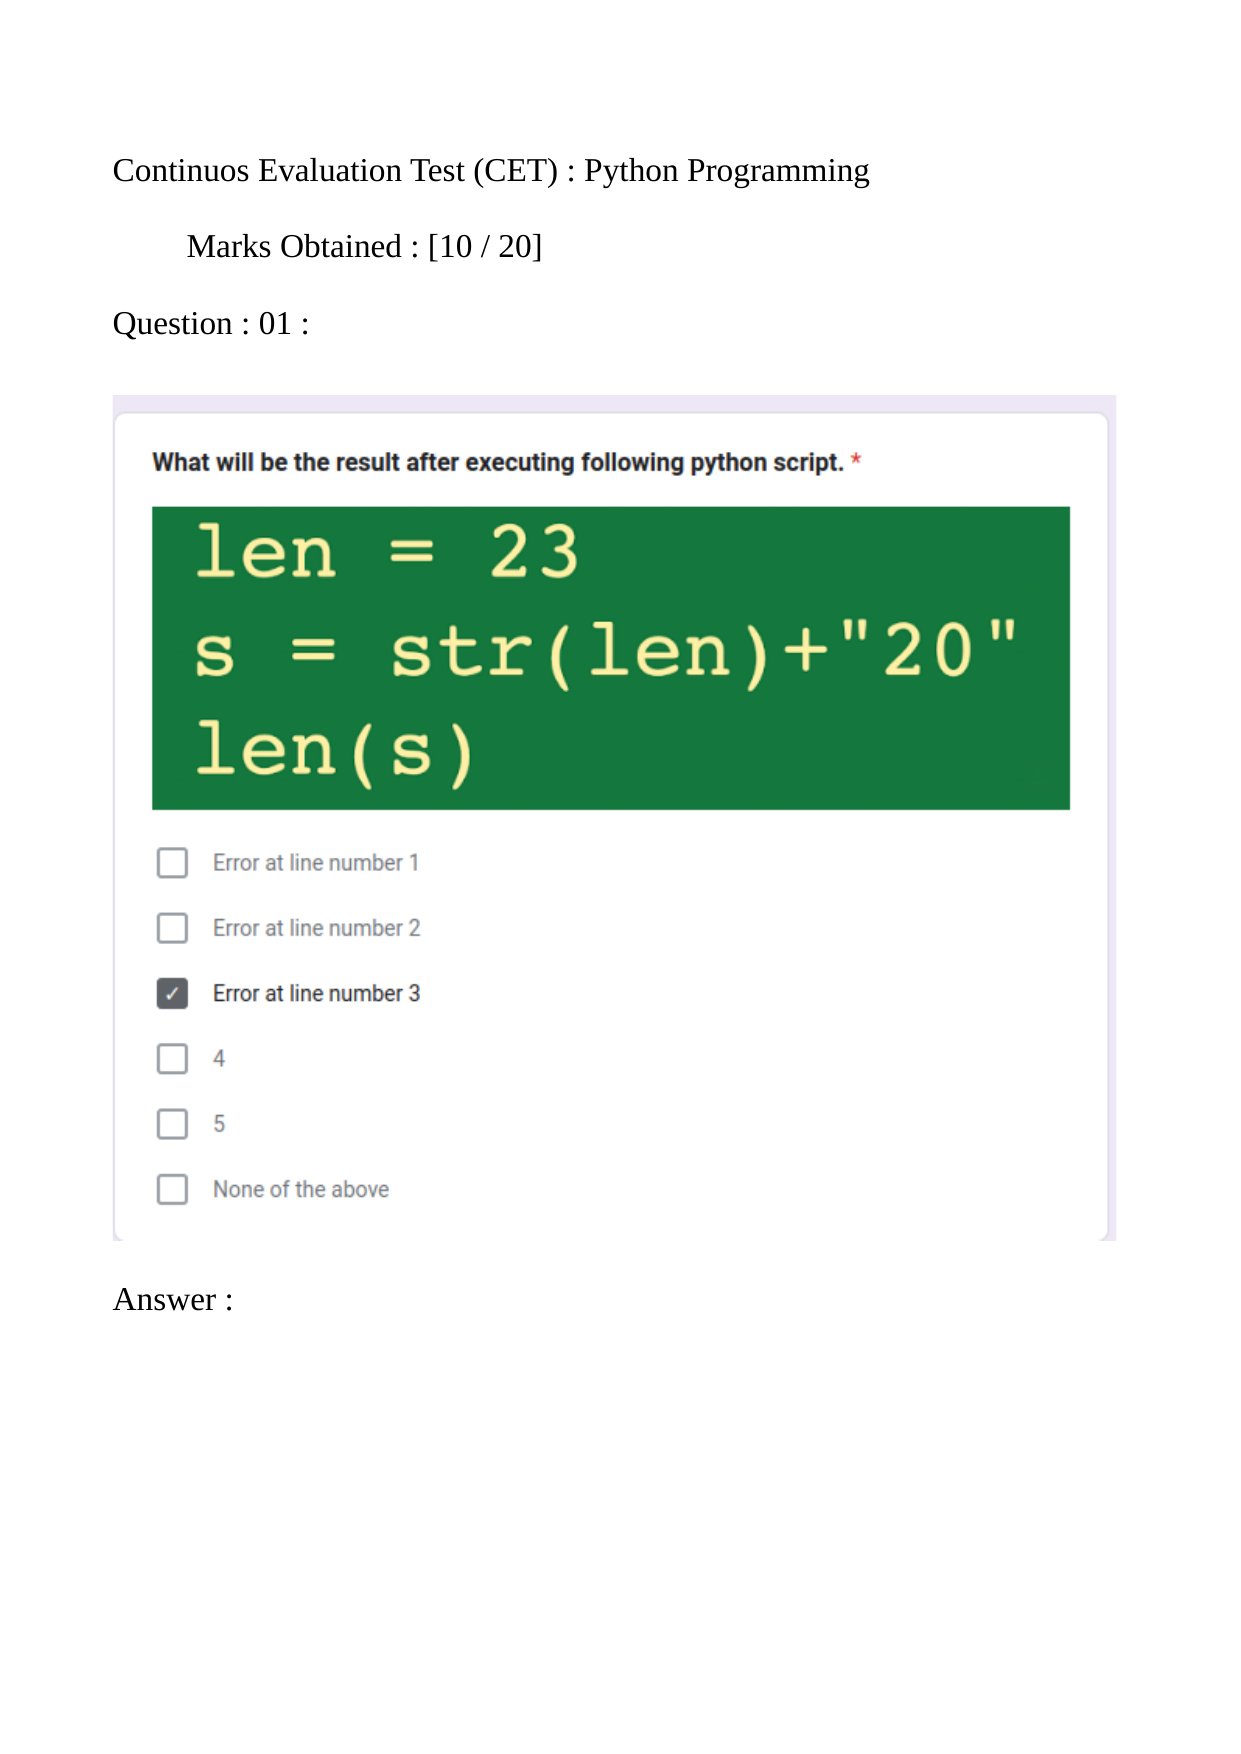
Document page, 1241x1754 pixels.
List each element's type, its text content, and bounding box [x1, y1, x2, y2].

text Marks Obtained : [10 / 20] [112, 227, 1128, 265]
text Continuos Evaluation Test (CET) : Python Programming [112, 150, 1128, 188]
text Question : 01 : [112, 303, 1128, 342]
picture [112, 395, 1117, 1241]
text Answer : [112, 1279, 1128, 1317]
